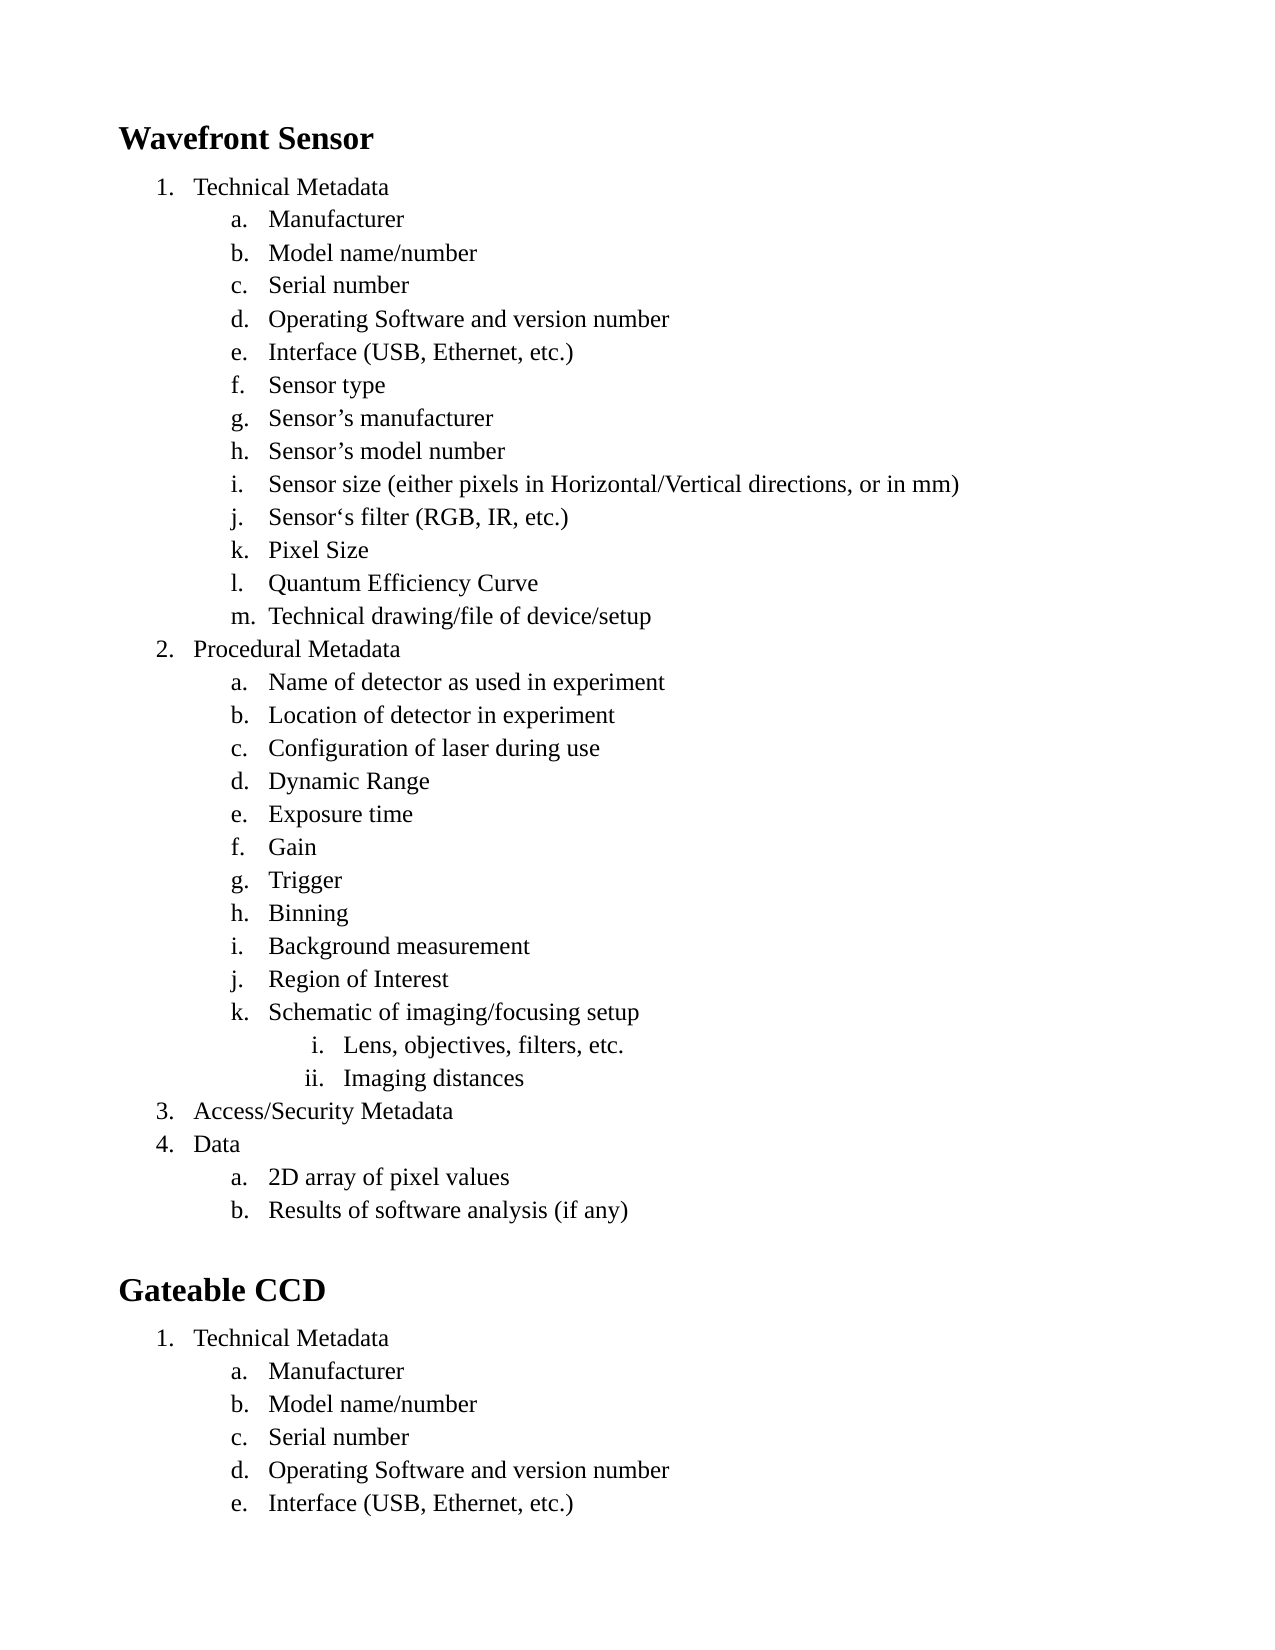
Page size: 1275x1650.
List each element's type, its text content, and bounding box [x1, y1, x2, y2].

list Background measurement [231, 931, 1157, 960]
list Interface (USB, Ethernet, etc.) [231, 337, 1157, 365]
list Location of detector in experiment [231, 700, 1157, 729]
list Manufacturer [231, 204, 1157, 233]
list Sensor‘s filter (RGB, IR, etc.) [231, 502, 1157, 531]
list Sensor type [231, 370, 1157, 398]
list Gain [231, 832, 1157, 861]
list Exposure time [231, 799, 1157, 828]
list Results of software analysis (if any) [231, 1195, 1157, 1224]
list Operating Software and version number [231, 1455, 1157, 1484]
list Data [156, 1129, 1157, 1158]
list Configuration of laser during use [231, 733, 1157, 762]
list Technical Metadata [156, 1323, 1157, 1352]
list Interface (USB, Ethernet, etc.) [231, 1488, 1157, 1517]
list 2D array of pixel values [231, 1162, 1157, 1191]
list Region of Interest [231, 964, 1157, 993]
list Operating Software and version number [231, 304, 1157, 332]
list Schematic of imaging/focusing setup [231, 997, 1157, 1026]
list Lens, objectives, filters, etc. [324, 1030, 1157, 1059]
subtitle Wavefront Sensor [118, 118, 1157, 156]
list Procedural Metadata [156, 634, 1157, 663]
list Pixel Size [231, 535, 1157, 563]
list Serial number [231, 1422, 1157, 1451]
list Manufacturer [231, 1356, 1157, 1385]
list Trigger [231, 865, 1157, 894]
list Technical drawing/file of device/setup [231, 601, 1157, 629]
list Technical Metadata [156, 172, 1157, 200]
list Model name/number [231, 1389, 1157, 1418]
list Model name/number [231, 238, 1157, 266]
list Sensor size (either pixels in Horizontal/Vertical directions, or in mm) [231, 469, 1157, 497]
list Sensor’s model number [231, 436, 1157, 464]
list Access/Security Metadata [156, 1096, 1157, 1125]
list Imaging distances [324, 1063, 1157, 1092]
list Sensor’s manufacturer [231, 403, 1157, 431]
list Dynamic Range [231, 766, 1157, 795]
list Serial number [231, 271, 1157, 299]
list Quantum Efficiency Curve [231, 568, 1157, 597]
subtitle Gateable CCD [118, 1270, 1157, 1308]
list Name of detector as used in experiment [231, 667, 1157, 696]
list Binning [231, 898, 1157, 927]
